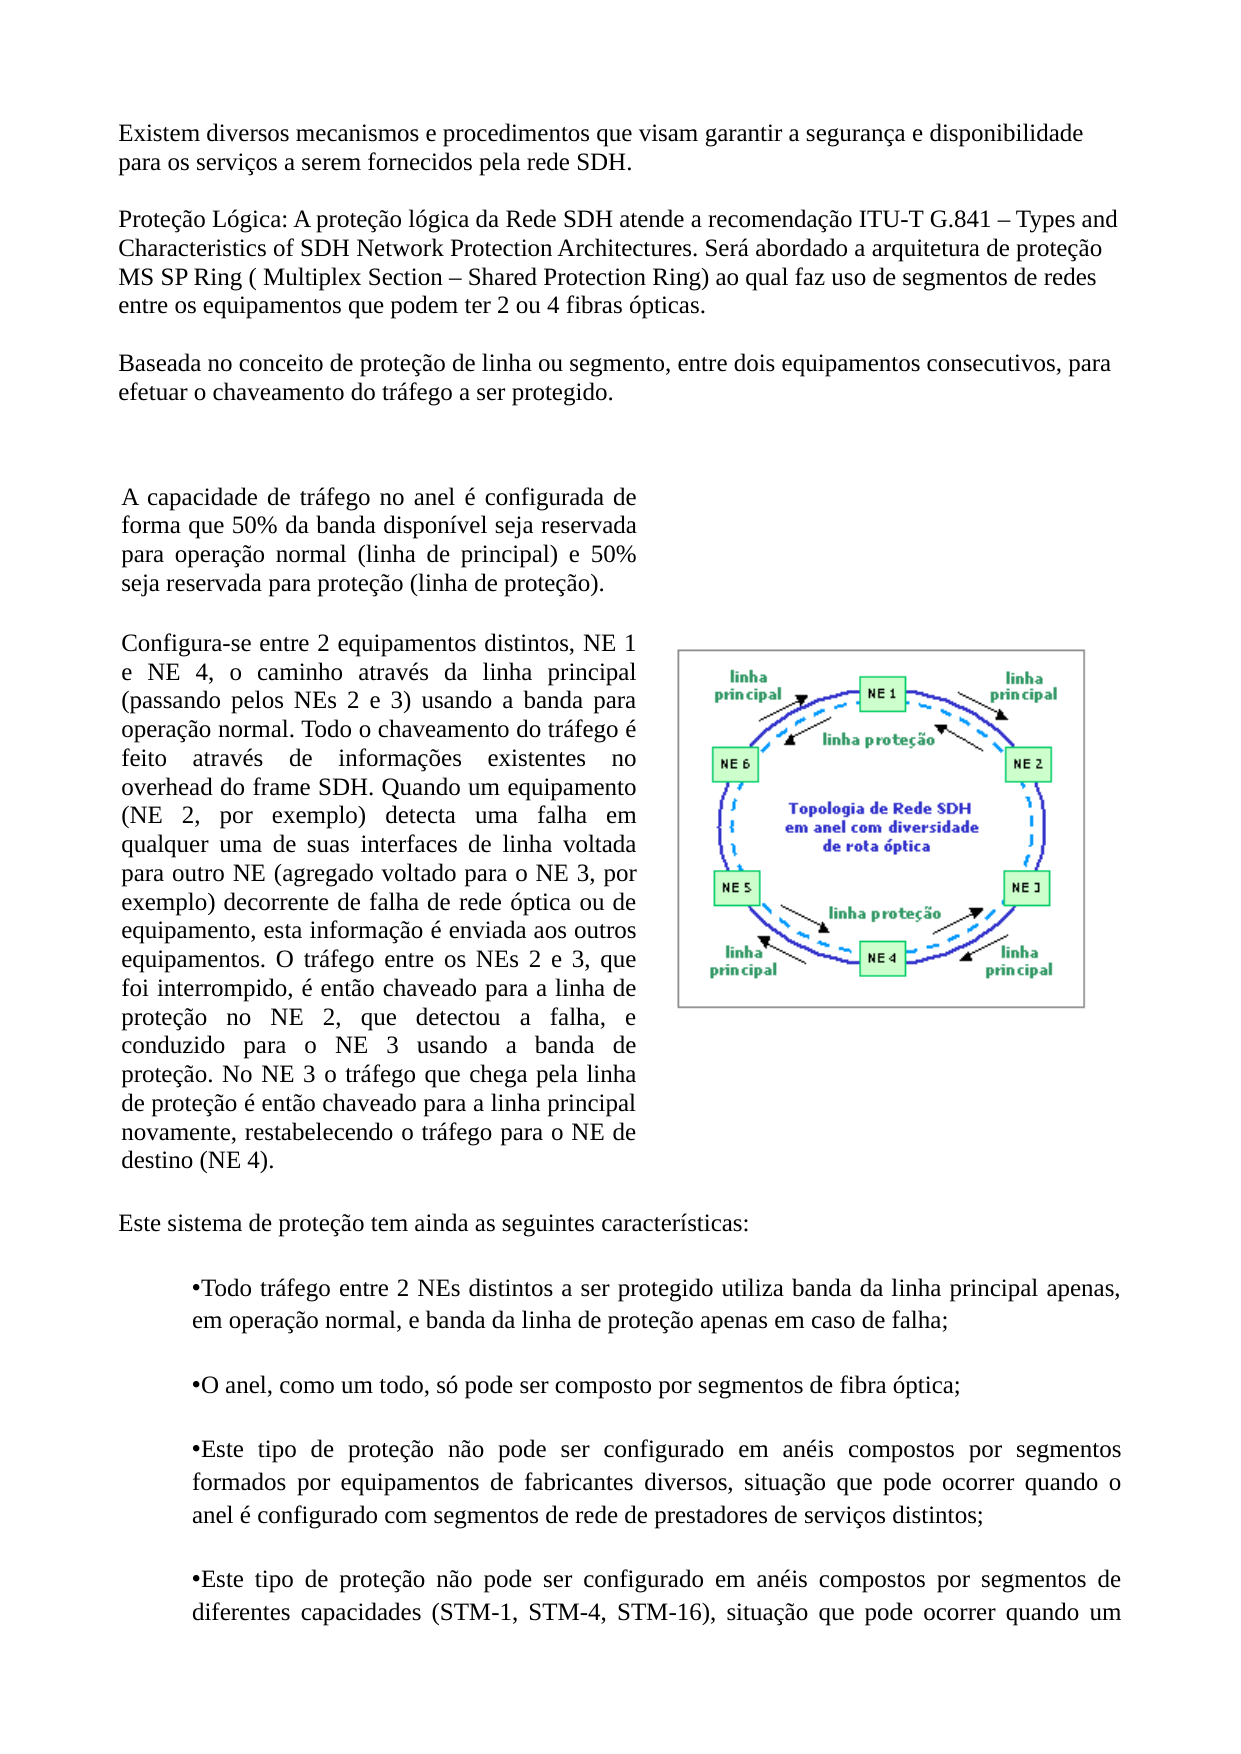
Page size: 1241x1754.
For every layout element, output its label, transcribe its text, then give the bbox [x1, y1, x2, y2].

text Este sistema de proteção tem ainda as seguintes características: [118, 1208, 1122, 1237]
text Baseada no conceito de proteção de linha ou segmento, entre dois equipamentos consecutivos, para efetuar o chaveamento do tráfego a ser protegido. [118, 348, 1122, 406]
table_header [640, 463, 1122, 1193]
table_header A capacidade de tráfego no anel é configurada de forma que 50% da banda disponível seja reservada para operação normal (linha de principal) e 50% seja reservada para proteção (linha de proteção). Configura-se entre 2 equipamentos distintos, NE 1 e NE 4, o caminho através da linha principal (passando pelos NEs 2 e 3) usando a banda para operação normal. Todo o chaveamento do tráfego é feito através de informações existentes no overhead do frame SDH. Quando um equipamento (NE 2, por exemplo) detecta uma falha em qualquer uma de suas interfaces de linha voltada para outro NE (agregado voltado para o NE 3, por exemplo) decorrente de falha de rede óptica ou de equipamento, esta informação é enviada aos outros equipamentos. O tráfego entre os NEs 2 e 3, que foi interrompido, é então chaveado para a linha de proteção no NE 2, que detectou a falha, e conduzido para o NE 3 usando a banda de proteção. No NE 3 o tráfego que chega pela linha de proteção é então chaveado para a linha principal novamente, restabelecendo o tráfego para o NE de destino (NE 4). [118, 463, 640, 1193]
list Todo tráfego entre 2 NEs distintos a ser protegido utiliza banda da linha principal apenas, em operação normal, e banda da linha de proteção apenas em caso de falha; [118, 1273, 1122, 1334]
text Proteção Lógica: A proteção lógica da Rede SDH atende a recomendação ITU-T G.841 – Types and Characteristics of SDH Network Protection Architectures. Será abordado a arquitetura de proteção MS SP Ring ( Multiplex Section – Shared Protection Ring) ao qual faz uso de segmentos de redes entre os equipamentos que podem ter 2 ou 4 fibras ópticas. [118, 204, 1122, 319]
text Existem diversos mecanismos e procedimentos que visam garantir a segurança e disponibilidade para os serviços a serem fornecidos pela rede SDH. [118, 118, 1122, 176]
list Este tipo de proteção não pode ser configurado em anéis compostos por segmentos formados por equipamentos de fabricantes diversos, situação que pode ocorrer quando o anel é configurado com segmentos de rede de prestadores de serviços distintos; [118, 1434, 1122, 1529]
list O anel, como um todo, só pode ser composto por segmentos de fibra óptica; [118, 1370, 1122, 1399]
list Este tipo de proteção não pode ser configurado em anéis compostos por segmentos de diferentes capacidades (STM-1, STM-4, STM-16), situação que pode ocorrer quando um [118, 1564, 1122, 1626]
picture [670, 642, 1093, 1013]
